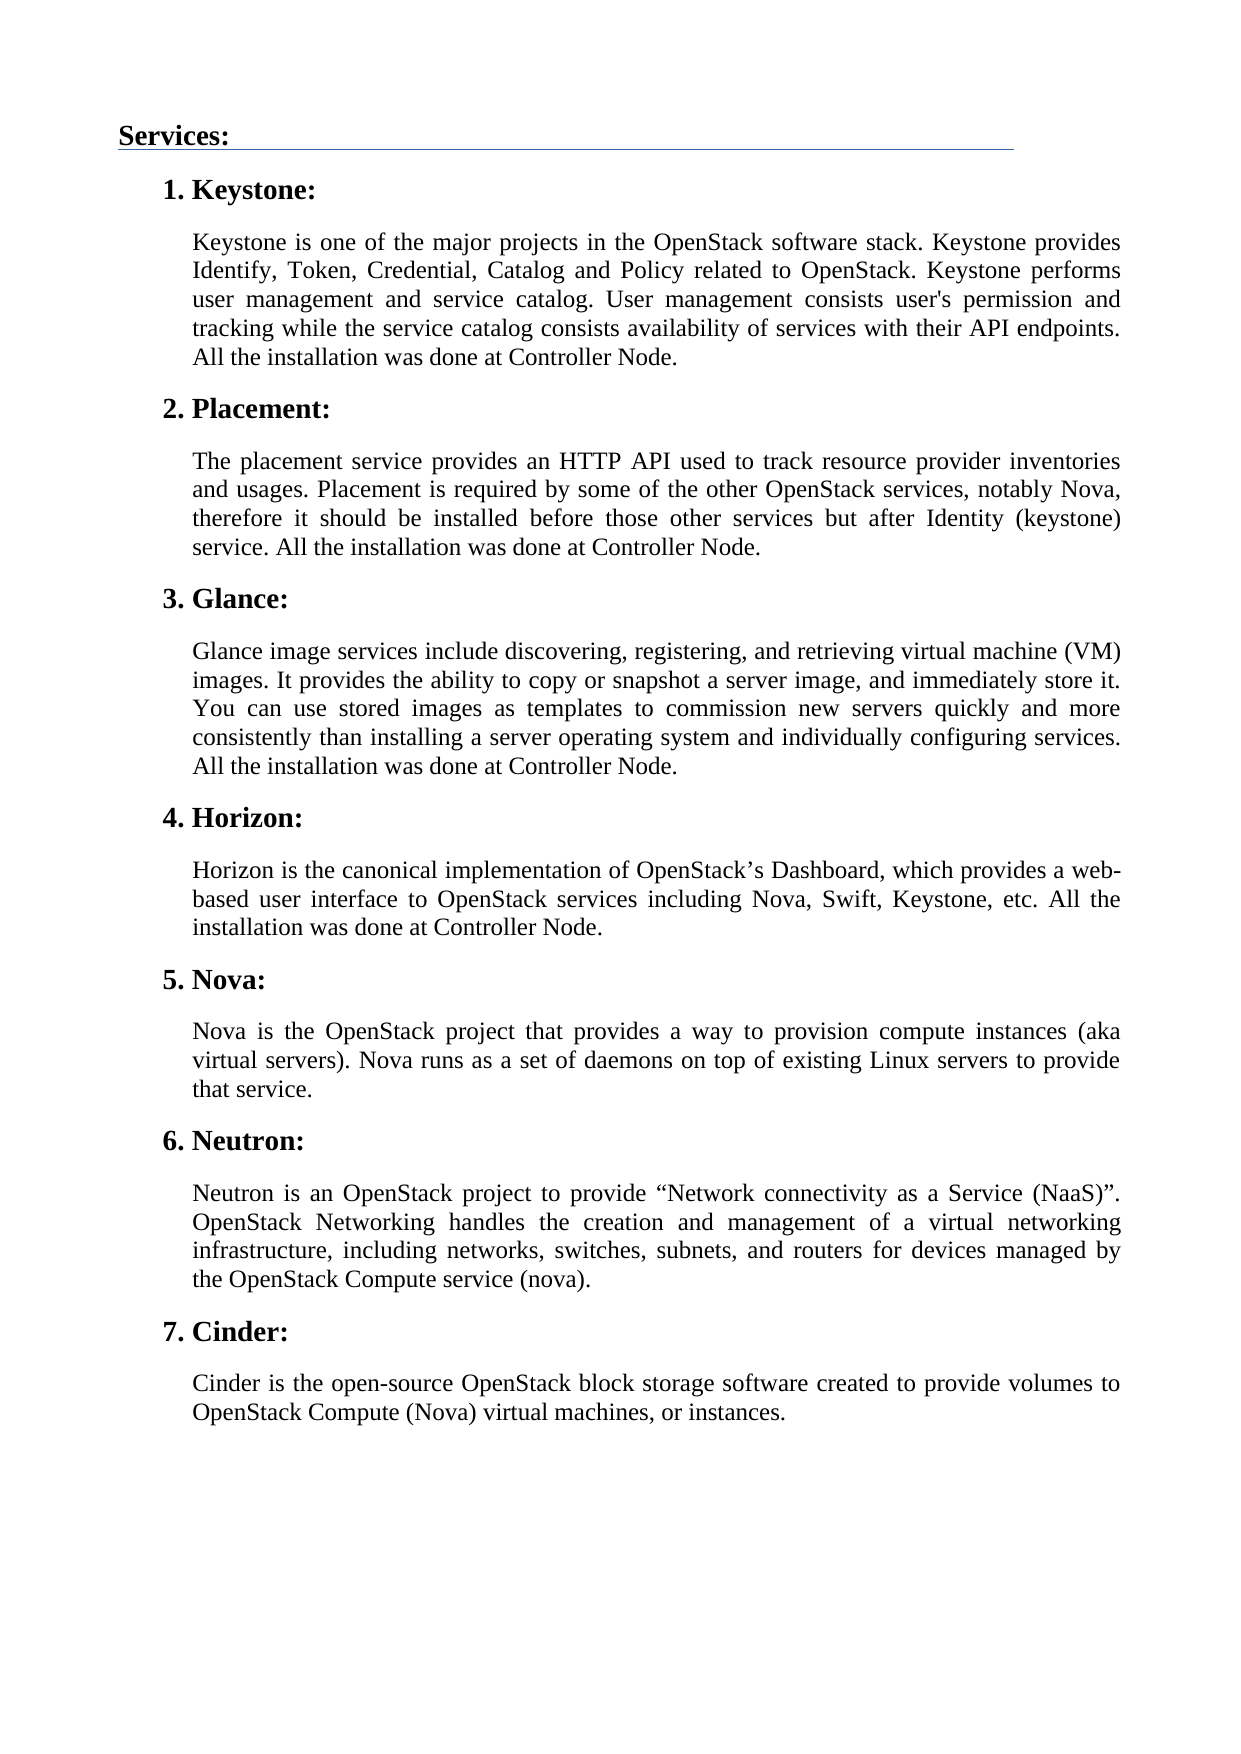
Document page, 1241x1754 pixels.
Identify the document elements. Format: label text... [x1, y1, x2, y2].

text 3. Glance: [162, 582, 1122, 615]
text 1. Keystone: [162, 172, 1122, 206]
text Nova is the OpenStack project that provides a way to provision compute instances (aka virtual servers). Nova runs as a set of daemons on top of existing Linux servers to provide that service. [162, 1016, 1122, 1103]
text 4. Horizon: [162, 801, 1122, 834]
text Neutron is an OpenStack project to provide “Network connectivity as a Service (NaaS)”. OpenStack Networking handles the creation and management of a virtual networking infrastructure, including networks, switches, subnets, and routers for devices managed by the OpenStack Compute service (nova). [192, 1178, 1122, 1293]
text 2. Placement: [162, 391, 1122, 425]
text Services: [118, 118, 1122, 152]
text Cinder is the open-source OpenStack block storage software created to provide volumes to OpenStack Compute (Nova) virtual machines, or instances. [192, 1368, 1122, 1426]
text Horizon is the canonical implementation of OpenStack’s Dashboard, which provides a web- based user interface to OpenStack services including Nova, Swift, Keystone, etc. All the installation was done at Controller Node. [192, 855, 1122, 941]
text Glance image services include discovering, registering, and retrieving virtual machine (VM) images. It provides the ability to copy or snapshot a server image, and immediately store it. You can use stored images as templates to commission new servers quickly and more consistently than installing a server operating system and individually configuring services. All the installation was done at Controller Node. [192, 636, 1122, 780]
text The placement service provides an HTTP API used to track resource provider inventories and usages. Placement is required by some of the other OpenStack services, notably Nova, therefore it should be installed before those other services but after Identity (keystone) service. All the installation was done at Controller Node. [162, 446, 1122, 561]
text 6. Neutron: [162, 1123, 1122, 1157]
text 5. Nova: [162, 962, 1122, 996]
text 7. Cinder: [162, 1314, 1122, 1347]
text Keystone is one of the major projects in the OpenStack software stack. Keystone provides Identify, Token, Credential, Catalog and Policy related to OpenStack. Keystone performs user management and service catalog. User management consists user's permission and tracking while the service catalog consists availability of services with their API endpoints. All the installation was done at Controller Node. [192, 227, 1122, 371]
